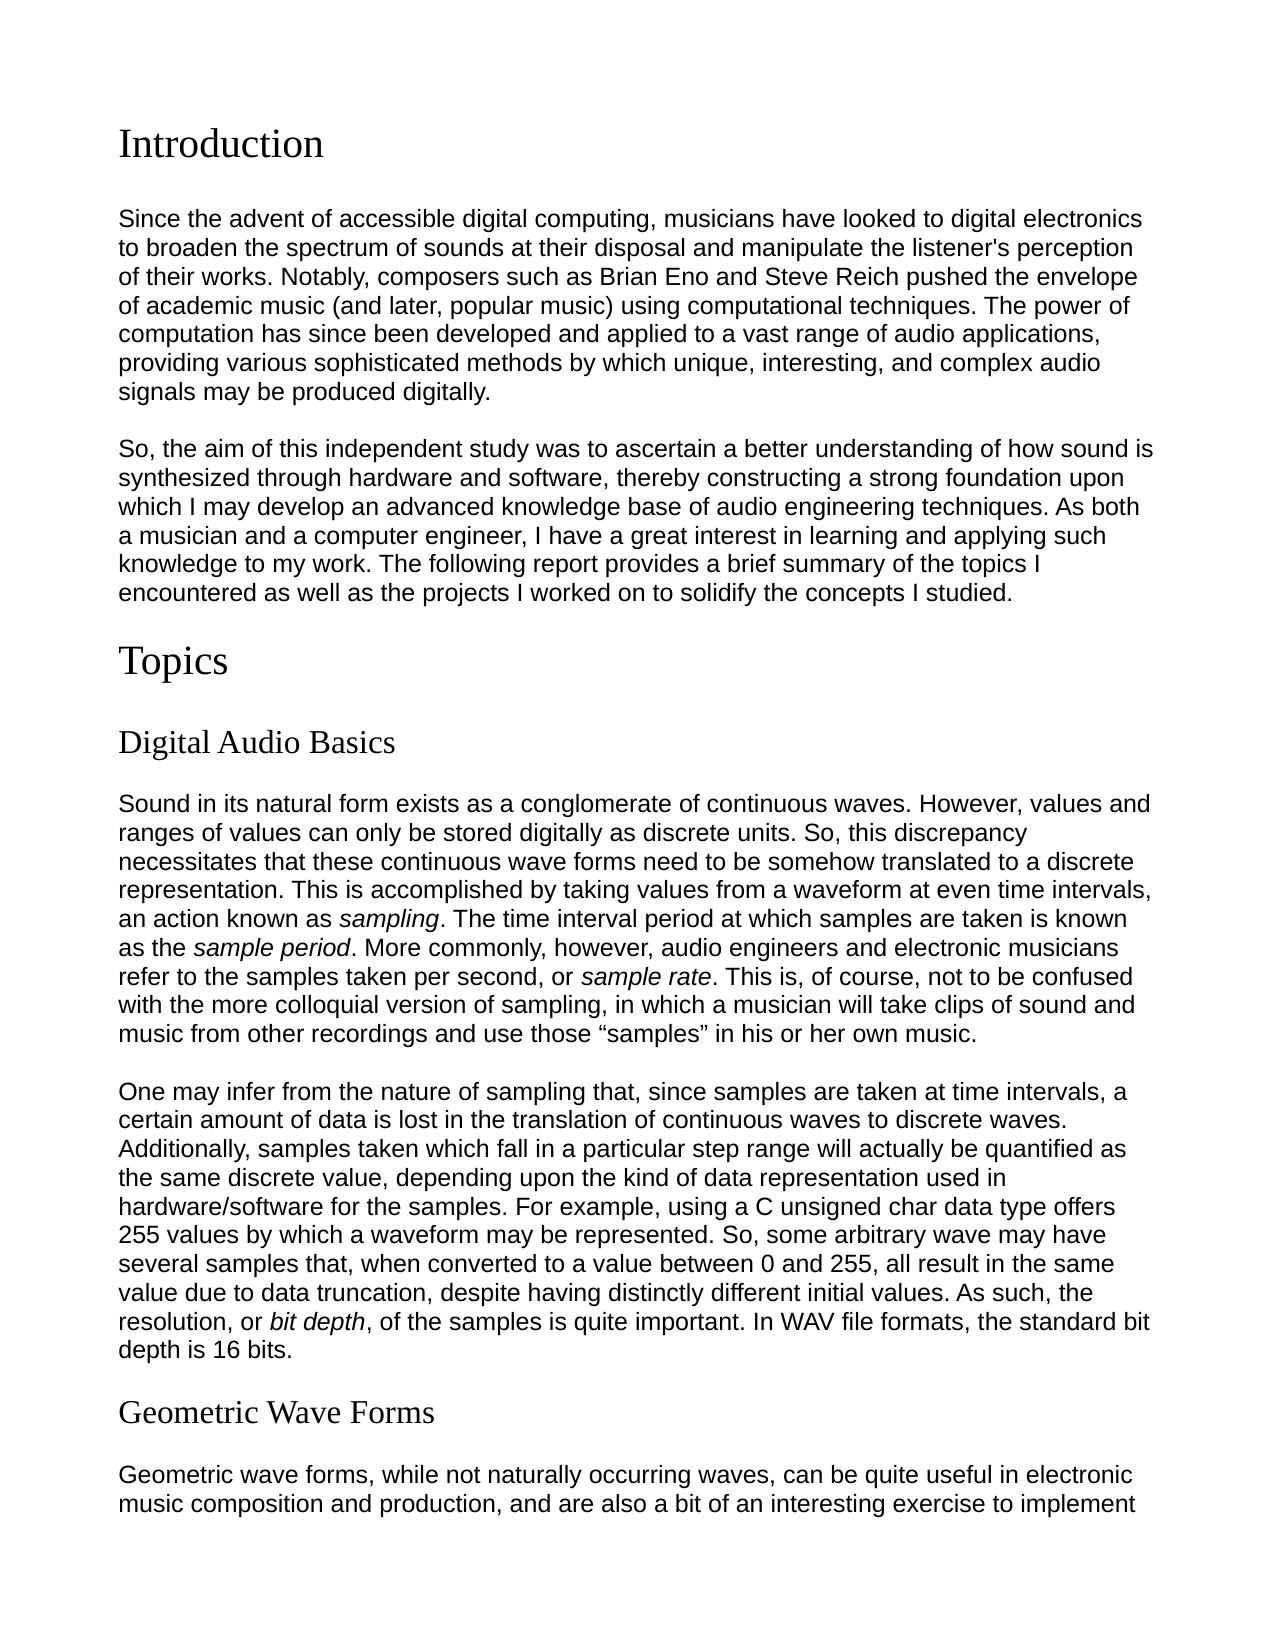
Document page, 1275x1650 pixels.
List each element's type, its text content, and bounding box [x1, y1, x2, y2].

text Sound in its natural form exists as a conglomerate of continuous waves. However, values and ranges of values can only be stored digitally as discrete units. So, this discrepancy necessitates that these continuous wave forms need to be somehow translated to a discrete representation. This is accomplished by taking values from a waveform at even time intervals, an action known as sampling. The time interval period at which samples are taken is known as the sample period. More commonly, however, audio engineers and electronic musicians refer to the samples taken per second, or sample rate. This is, of course, not to be confused with the more colloquial version of sampling, in which a musician will take clips of sound and music from other recordings and use those “samples” in his or her own music. [118, 789, 1157, 1048]
text Digital Audio Basics [118, 722, 1157, 760]
text One may infer from the nature of sampling that, since samples are taken at time intervals, a certain amount of data is lost in the translation of continuous waves to discrete waves. Additionally, samples taken which fall in a particular step range will actually be quantified as the same discrete value, depending upon the kind of data representation used in hardware/software for the samples. For example, using a C unsigned char data type offers 255 values by which a waveform may be represented. So, some arbitrary wave may have several samples that, when converted to a value between 0 and 255, all result in the same value due to data truncation, despite having distinctly different initial values. As such, the resolution, or bit depth, of the samples is quite important. In WAV file formats, the standard bit depth is 16 bits. [118, 1076, 1157, 1364]
text Since the advent of accessible digital computing, musicians have looked to digital electronics to broaden the spectrum of sounds at their disposal and manipulate the listener's perception of their works. Notably, composers such as Brian Eno and Steve Reich pushed the envelope of academic music (and later, popular music) using computational techniques. The power of computation has since been developed and applied to a vast range of audio applications, providing various sophisticated methods by which unique, interesting, and complex audio signals may be produced digitally. [118, 204, 1157, 406]
text Geometric Wave Forms [118, 1393, 1157, 1431]
text Introduction [118, 118, 1157, 166]
text So, the aim of this independent study was to ascertain a better understanding of how sound is synthesized through hardware and software, thereby constructing a strong foundation upon which I may develop an advanced knowledge base of audio engineering techniques. As both a musician and a computer engineer, I have a great interest in learning and applying such knowledge to my work. The following report provides a brief summary of the topics I encountered as well as the projects I worked on to solidify the concepts I studied. [118, 434, 1157, 607]
text Geometric wave forms, while not naturally occurring waves, can be quite useful in electronic music composition and production, and are also a bit of an interesting exercise to implement [118, 1460, 1157, 1517]
text Topics [118, 636, 1157, 683]
